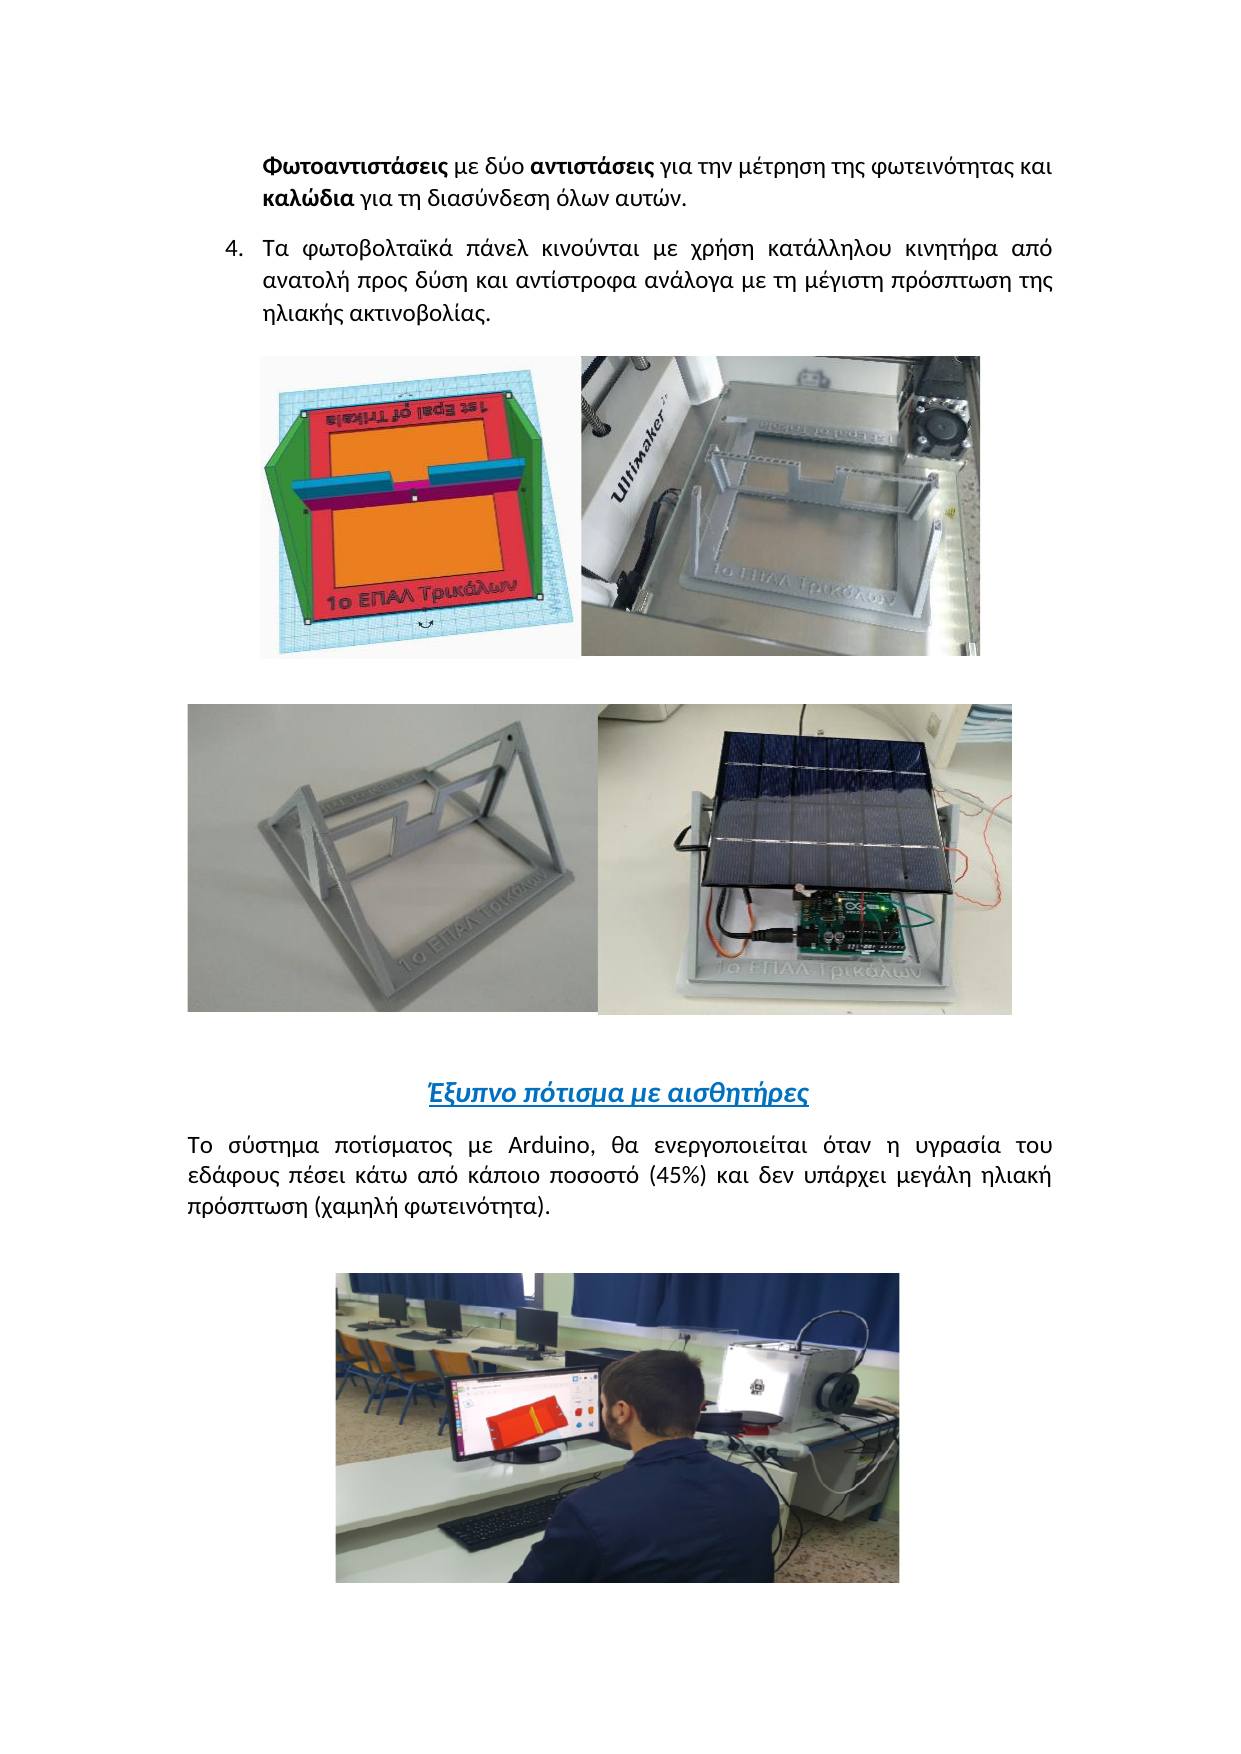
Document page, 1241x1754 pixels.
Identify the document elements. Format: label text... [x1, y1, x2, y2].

list Φωτοαντιστάσεις με δύο αντιστάσεις για την μέτρηση της φωτεινότητας και καλώδια για τη διασύνδεση όλων αυτών. [225, 150, 1053, 213]
list Τα φωτοβολταϊκά πάνελ κινούνται με χρήση κατάλληλου κινητήρα από ανατολή προς δύση και αντίστροφα ανάλογα με τη μέγιστη πρόσπτωση της ηλιακής ακτινοβολίας. [225, 232, 1053, 328]
text Το σύστημα ποτίσματος με Arduino, θα ενεργοποιείται όταν η υγρασία του εδάφους πέσει κάτω από κάποιο ποσοστό (45%) και δεν υπάρχει μεγάλη ηλιακή πρόσπτωση (χαμηλή φωτεινότητα). [187, 1129, 1053, 1221]
text Έξυπνο πότισμα με αισθητήρες [187, 1074, 1053, 1110]
